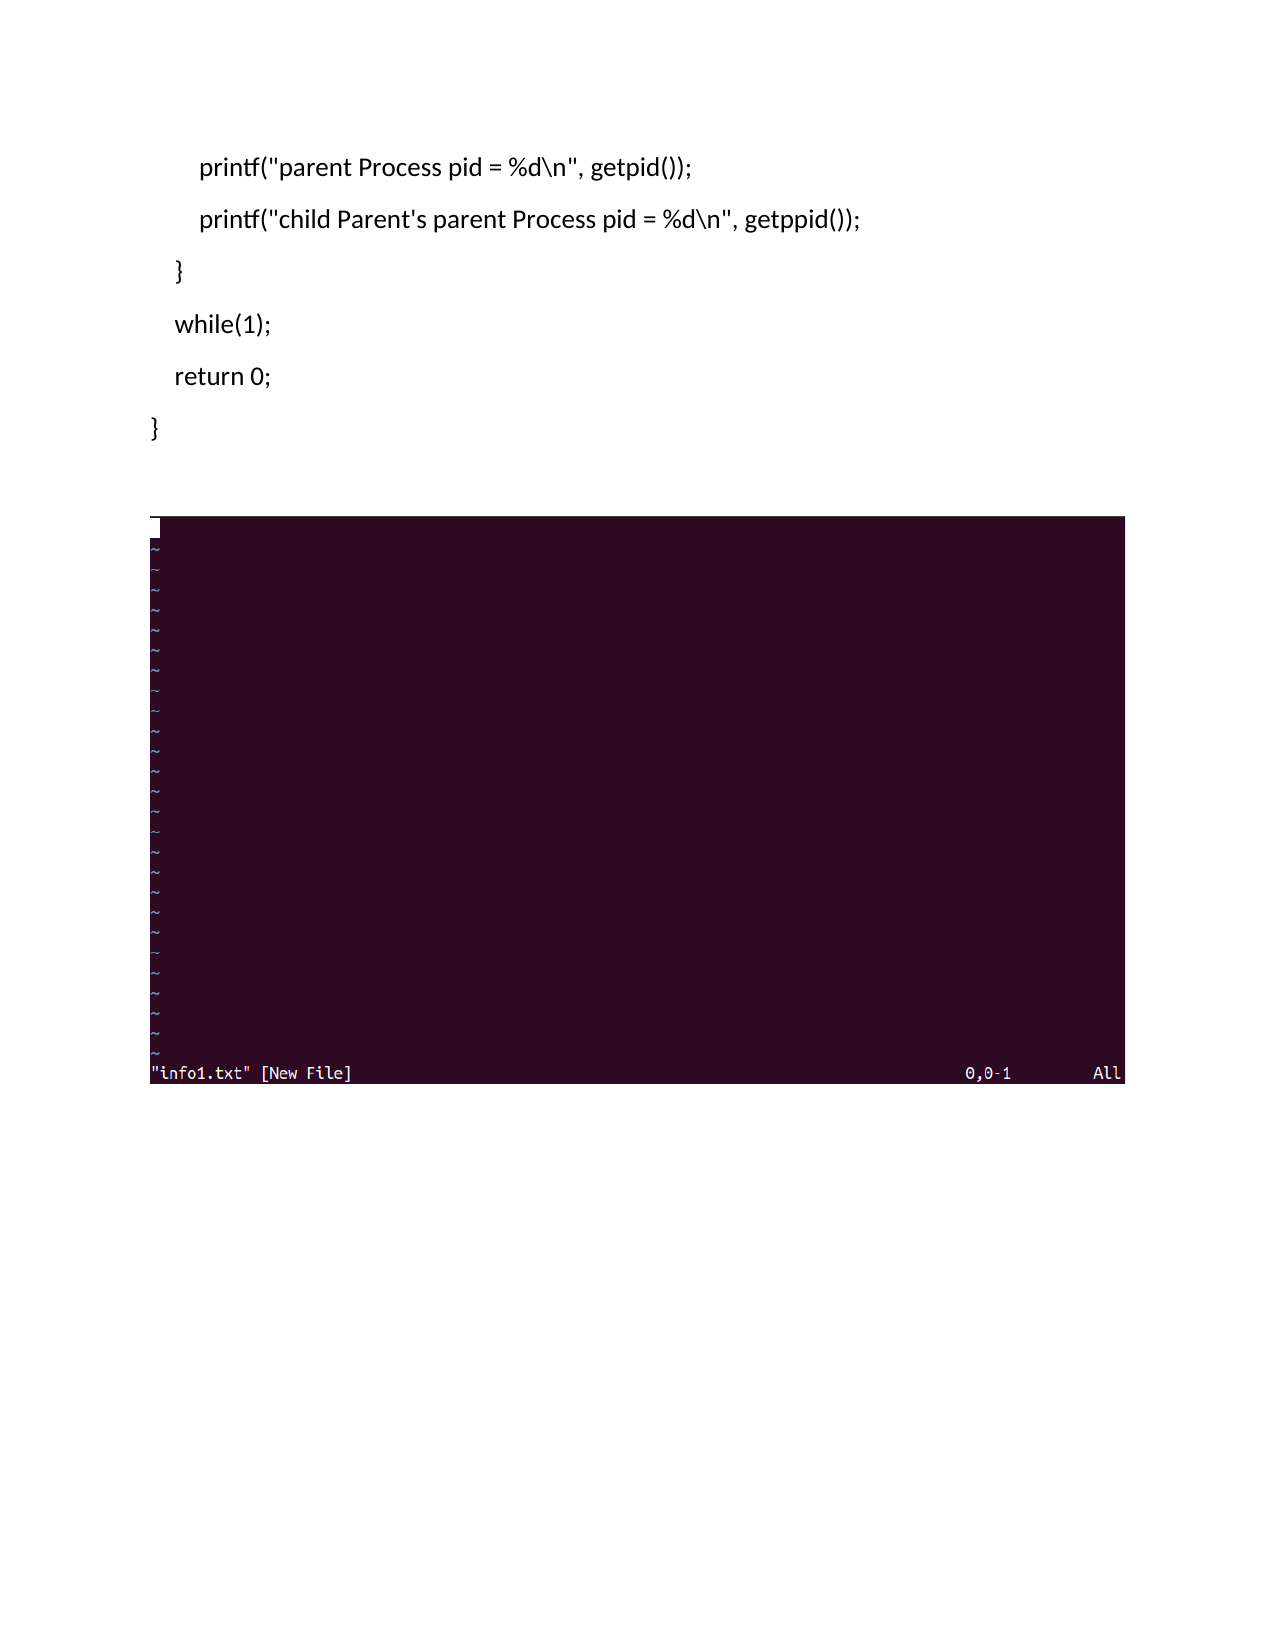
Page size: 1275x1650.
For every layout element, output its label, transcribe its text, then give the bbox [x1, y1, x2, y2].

text } [150, 254, 1125, 288]
picture [150, 516, 1125, 1084]
text printf("child Parent's parent Process pid = %d\n", getppid()); [150, 202, 1125, 235]
text return 0; [150, 359, 1125, 392]
text } [150, 411, 1125, 444]
text printf("parent Process pid = %d\n", getpid()); [150, 150, 1125, 183]
text while(1); [150, 307, 1125, 340]
